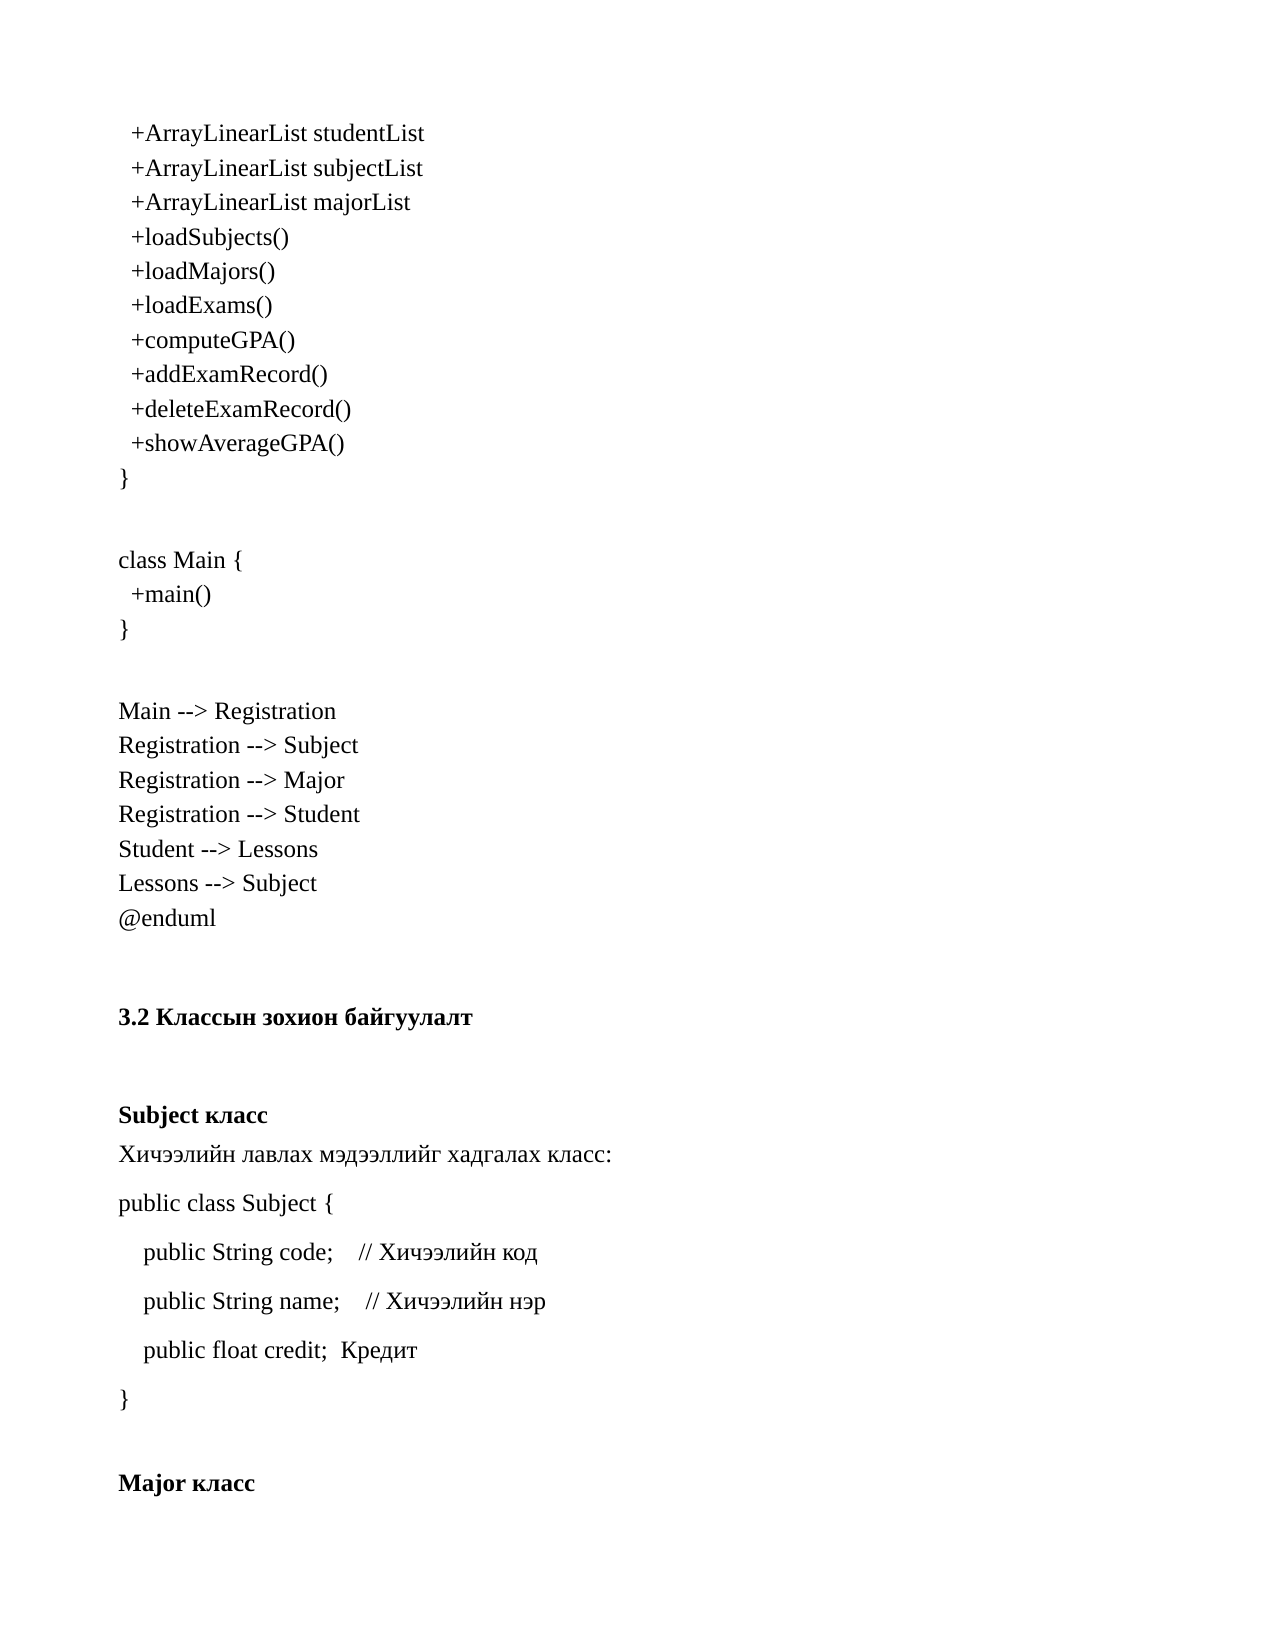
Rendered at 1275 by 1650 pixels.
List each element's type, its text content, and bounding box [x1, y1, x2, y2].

text +ArrayLinearList subjectList [118, 153, 1157, 181]
text +loadExams() [118, 291, 1157, 319]
text class Main { [118, 545, 1157, 574]
subtitle 3.2 Классын зохион байгуулалт [118, 1002, 1157, 1030]
text Registration --> Subject [118, 731, 1157, 759]
text +showAverageGPA() [118, 428, 1157, 457]
text } [118, 463, 1157, 492]
text Хичээлийн лавлах мэдээллийг хадгалах класс: [118, 1139, 1157, 1168]
text Student --> Lessons [118, 834, 1157, 863]
text public class Subject { [118, 1188, 1157, 1217]
text Main --> Registration [118, 696, 1157, 725]
text public String name; // Хичээлийн нэр [118, 1286, 1157, 1315]
text Lessons --> Subject [118, 868, 1157, 897]
subtitle Subject класс [118, 1100, 1157, 1129]
text +loadMajors() [118, 256, 1157, 285]
text +addExamRecord() [118, 359, 1157, 388]
text } [118, 1384, 1157, 1413]
text +computeGPA() [118, 325, 1157, 354]
text +deleteExamRecord() [118, 394, 1157, 423]
text @enduml [118, 903, 1157, 932]
text public float credit; Кредит [118, 1335, 1157, 1364]
text Major класс [118, 1433, 1157, 1497]
text +loadSubjects() [118, 222, 1157, 250]
text +ArrayLinearList majorList [118, 187, 1157, 216]
text +main() [118, 579, 1157, 608]
text Registration --> Student [118, 799, 1157, 828]
text public String code; // Хичээлийн код [118, 1237, 1157, 1266]
text +ArrayLinearList studentList [118, 118, 1157, 147]
text } [118, 614, 1157, 643]
text Registration --> Major [118, 765, 1157, 794]
